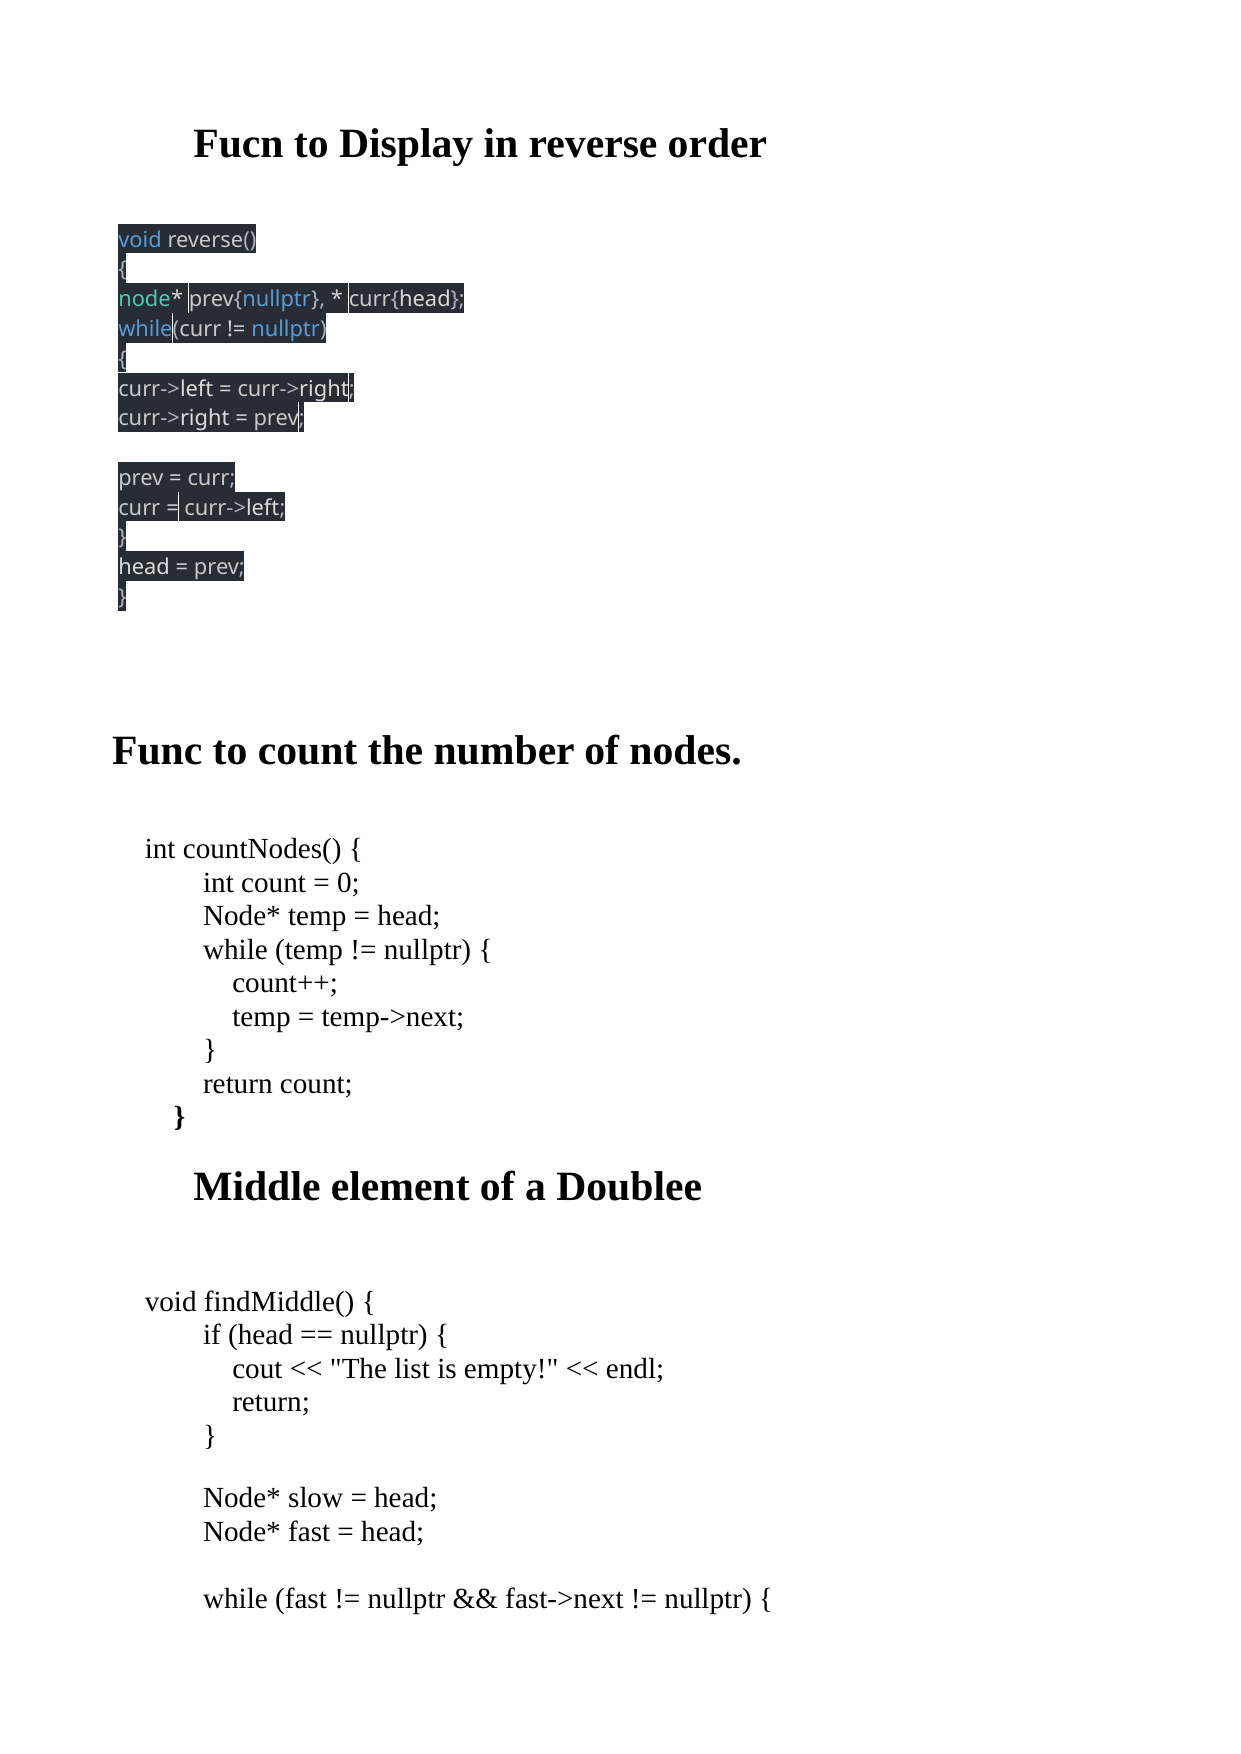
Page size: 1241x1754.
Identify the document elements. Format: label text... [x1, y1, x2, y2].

text if (head == nullptr) { [118, 1317, 1122, 1351]
text curr = curr->left; [118, 492, 1122, 521]
text { [118, 253, 1122, 283]
text } [118, 521, 1122, 551]
text } [118, 581, 1122, 611]
text Node* slow = head; [118, 1480, 1122, 1514]
text { [118, 343, 1122, 372]
text curr->right = prev; [118, 402, 1122, 432]
text } [118, 1418, 1122, 1452]
text Node* fast = head; [118, 1514, 1122, 1547]
text void reverse() [118, 223, 1122, 253]
text count++; [118, 965, 1122, 999]
text Node* temp = head; [118, 898, 1122, 932]
text head = prev; [118, 551, 1122, 581]
list Middle element of a Doublee [193, 1162, 1122, 1210]
text void findMiddle() { [118, 1284, 1122, 1317]
text } [118, 1032, 1122, 1066]
text } [118, 1099, 1122, 1133]
list Fucn to Display in reverse order [193, 118, 1122, 166]
list Func to count the number of nodes. [112, 726, 1122, 774]
text return count; [118, 1066, 1122, 1099]
text while (fast != nullptr && fast->next != nullptr) { [118, 1581, 1122, 1614]
text int count = 0; [118, 865, 1122, 898]
text while(curr != nullptr) [118, 313, 1122, 343]
text int countNodes() { [118, 831, 1122, 865]
text temp = temp->next; [118, 999, 1122, 1032]
text cout << "The list is empty!" << endl; [118, 1351, 1122, 1384]
text curr->left = curr->right; [118, 372, 1122, 402]
text return; [118, 1384, 1122, 1418]
text node* prev{nullptr}, * curr{head}; [118, 283, 1122, 313]
text while (temp != nullptr) { [118, 932, 1122, 965]
text prev = curr; [118, 462, 1122, 492]
